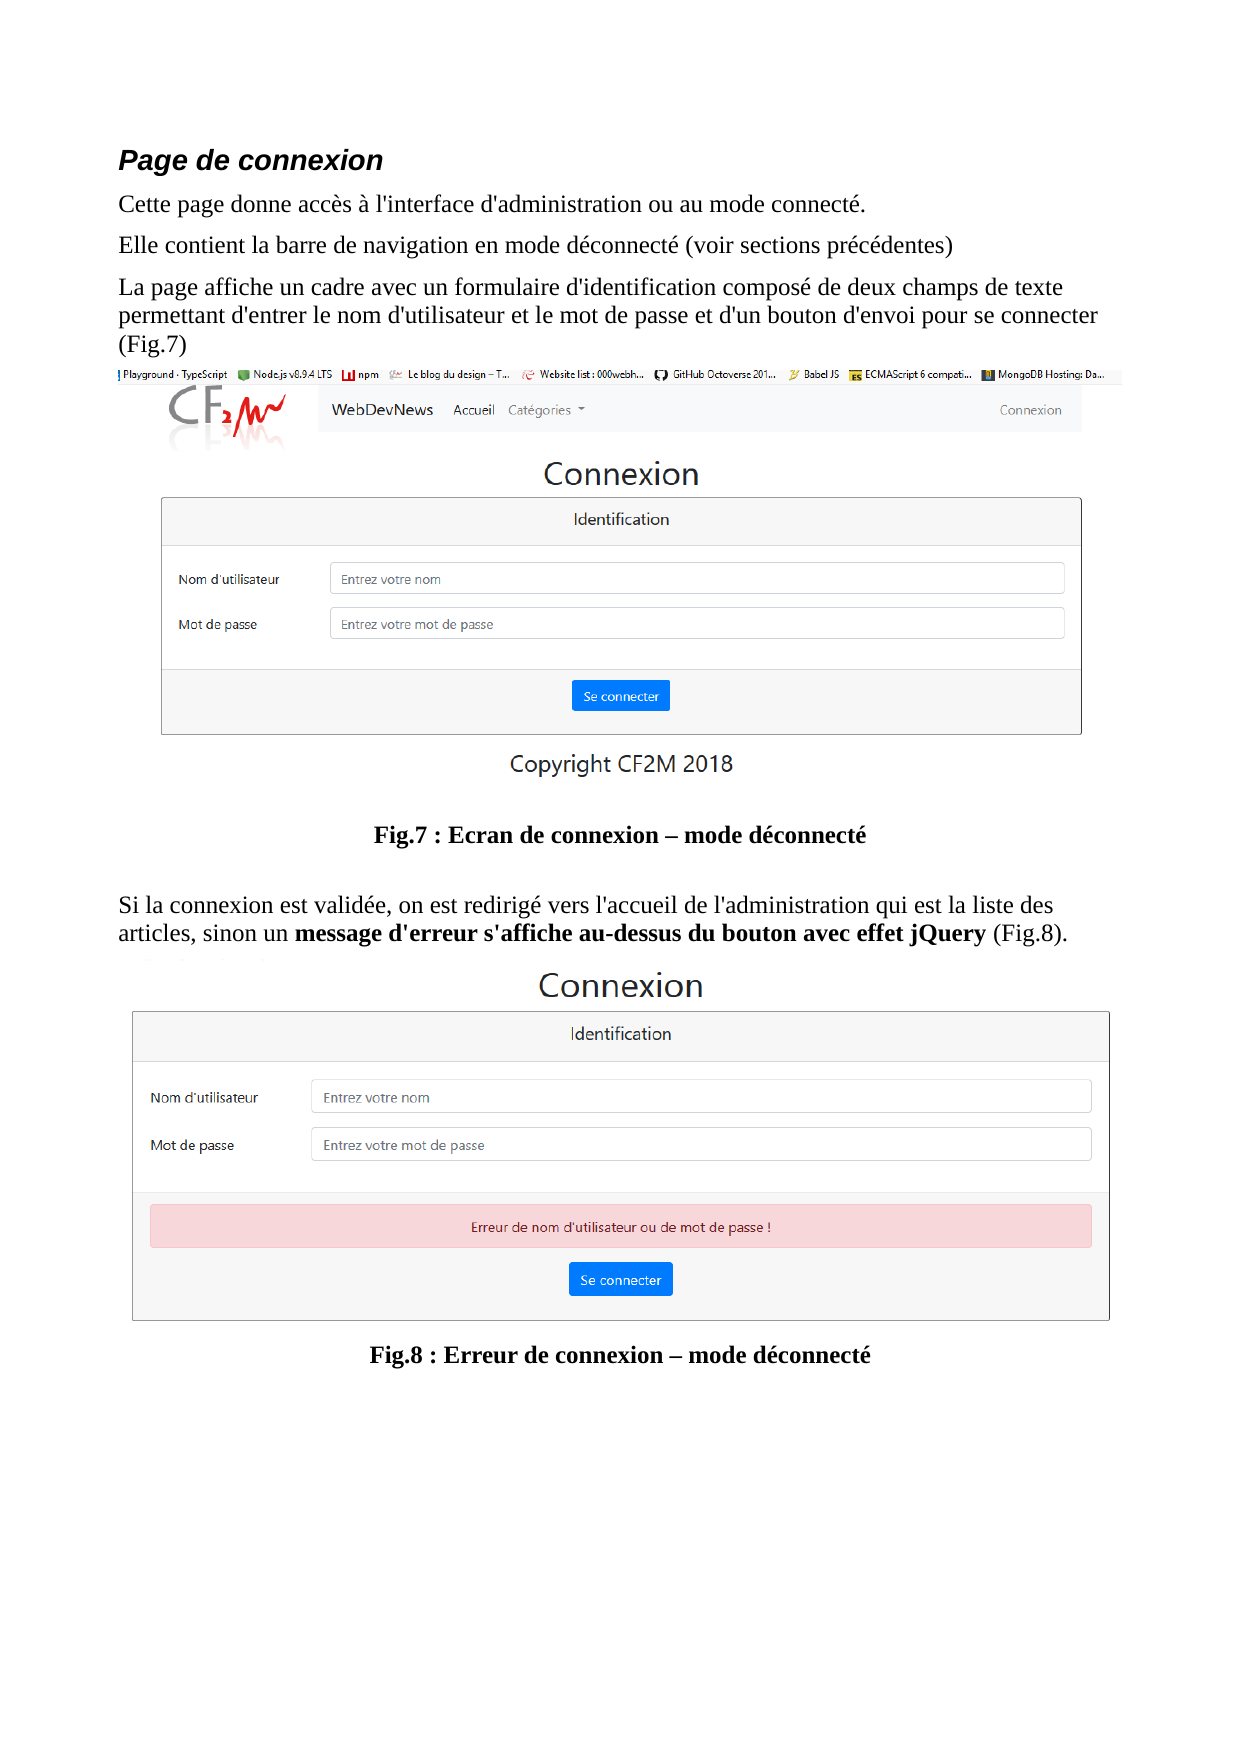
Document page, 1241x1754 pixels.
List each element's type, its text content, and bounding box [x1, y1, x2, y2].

subtitle Page de connexion [118, 143, 1122, 177]
picture [118, 370, 1123, 808]
text Fig.7 : Ecran de connexion – mode déconnecté [118, 820, 1122, 848]
text La page affiche un cadre avec un formulaire d'identification composé de deux champs de texte permettant d'entrer le nom d'utilisateur et le mot de passe et d'un bouton d'envoi pour se connecter (Fig.7) [118, 272, 1122, 358]
text Fig.8 : Erreur de connexion – mode déconnecté [118, 1340, 1122, 1369]
text Si la connexion est validée, on est redirigé vers l'accueil de l'administration qui est la liste des articles, sinon un message d'erreur s'affiche au-dessus du bouton avec effet jQuery (Fig.8). [118, 890, 1122, 947]
picture [118, 959, 1123, 1328]
text Cette page donne accès à l'interface d'administration ou au mode connecté. [118, 189, 1122, 218]
text Elle contient la barre de navigation en mode déconnecté (voir sections précédentes) [118, 230, 1122, 259]
